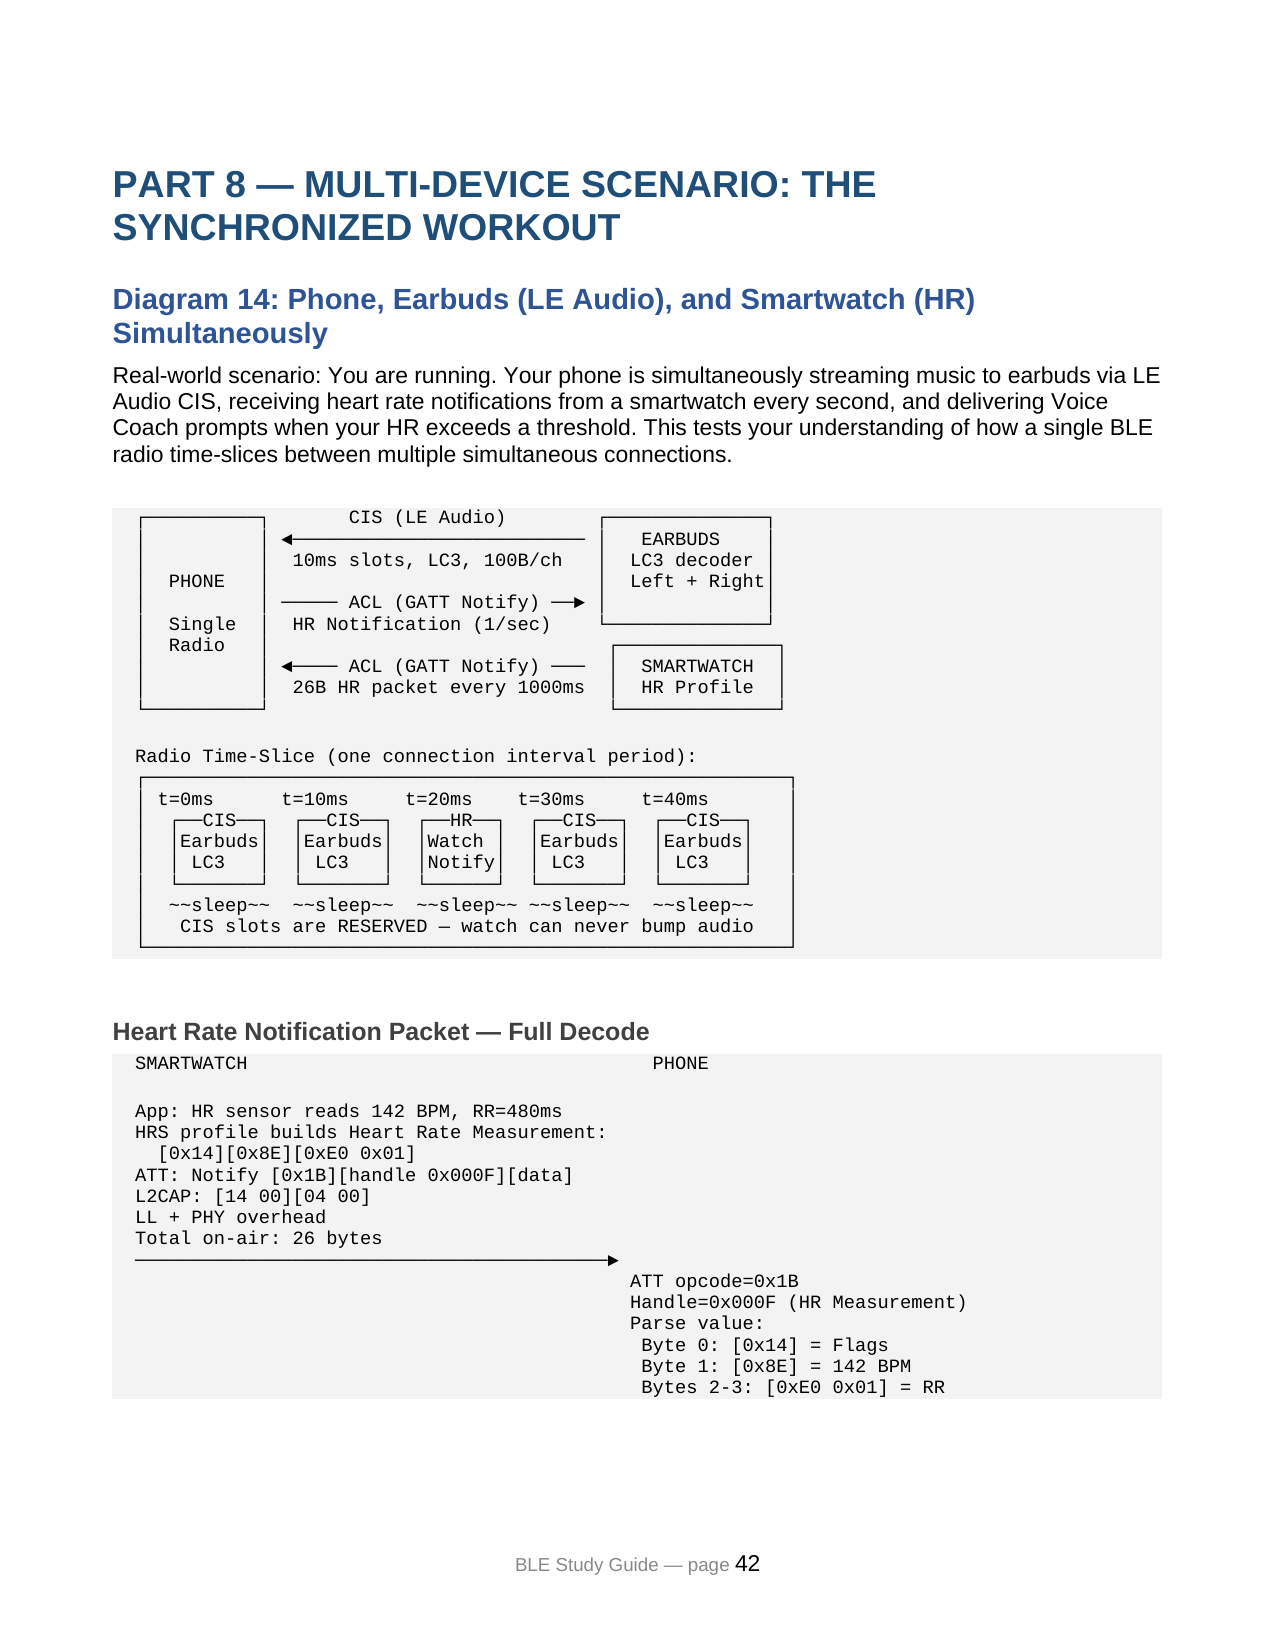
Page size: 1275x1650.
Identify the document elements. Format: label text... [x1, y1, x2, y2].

subtitle PART 8 — MULTI-DEVICE SCENARIO: THE SYNCHRONIZED WORKOUT [112, 162, 1162, 249]
text │ │ LC3 │ │ LC3 │ │Notify│ │ LC3 │ │ LC3 │ │ [422, 853, 500, 874]
text └─────────────────────────────────────────────────────────┘ [112, 938, 1162, 959]
text │ │Earbuds│ │Earbuds│ │Watch │ │Earbuds│ │Earbuds│ │ [534, 832, 623, 853]
text Real-world scenario: You are running. Your phone is simultaneously streaming music to earbuds via LE Audio CIS, receiving heart rate notifications from a smartwatch every second, and delivering Voice Coach prompts when your HR exceeds a threshold. This tests your understanding of how a single BLE radio time-slices between multiple simultaneous connections. [112, 362, 1162, 467]
text │ Radio │ ┌──────────────┐ [264, 636, 1162, 657]
text │ │ 10ms slots, LC3, 100B/ch │ LC3 decoder │ [141, 551, 263, 572]
text │ │ ───── ACL (GATT Notify) ──► │ │ [141, 593, 263, 614]
text │ ┌──CIS──┐ ┌──CIS──┐ ┌──HR──┐ ┌──CIS──┐ ┌──CIS──┐ │ [141, 811, 792, 832]
text SMARTWATCH PHONE [112, 1054, 1162, 1075]
text │ CIS slots are RESERVED — watch can never bump audio │ [141, 917, 792, 938]
text │ └───────┘ └───────┘ └──────┘ └───────┘ └───────┘ │ [141, 874, 792, 896]
text │ │ ◄──── ACL (GATT Notify) ─── │ SMARTWATCH │ [613, 657, 781, 678]
text │ ~~sleep~~ ~~sleep~~ ~~sleep~~ ~~sleep~~ ~~sleep~~ │ [793, 896, 1162, 917]
text ──────────────────────────────────────────► [112, 1250, 1162, 1272]
text LL + PHY overhead [112, 1208, 1162, 1229]
text │ │ ───── ACL (GATT Notify) ──► │ │ [264, 593, 601, 614]
text ATT: Notify [0x1B][handle 0x000F][data] [112, 1165, 1162, 1187]
text │ │ LC3 │ │ LC3 │ │Notify│ │ LC3 │ │ LC3 │ │ [793, 853, 1162, 874]
text │ │ ◄──── ACL (GATT Notify) ─── │ SMARTWATCH │ [782, 657, 1162, 678]
text │ Radio │ ┌──────────────┐ [112, 636, 140, 657]
text Parse value: [112, 1314, 1162, 1335]
text │ PHONE │ │ Left + Right│ [602, 572, 770, 593]
text │ │Earbuds│ │Earbuds│ │Watch │ │Earbuds│ │Earbuds│ │ [174, 832, 263, 853]
text │ │ 26B HR packet every 1000ms │ HR Profile │ [782, 678, 1162, 699]
text │ │ LC3 │ │ LC3 │ │Notify│ │ LC3 │ │ LC3 │ │ [534, 853, 623, 874]
text │ PHONE │ │ Left + Right│ [264, 572, 601, 593]
text Byte 1: [0x8E] = 142 BPM [112, 1357, 1162, 1378]
text │ │ ───── ACL (GATT Notify) ──► │ │ [602, 593, 770, 614]
text │ PHONE │ │ Left + Right│ [141, 572, 263, 593]
text │ Single │ HR Notification (1/sec) └──────────────┘ [141, 614, 263, 636]
text │ │Earbuds│ │Earbuds│ │Watch │ │Earbuds│ │Earbuds│ │ [422, 832, 500, 853]
text │ │Earbuds│ │Earbuds│ │Watch │ │Earbuds│ │Earbuds│ │ [298, 832, 387, 853]
text │ │Earbuds│ │Earbuds│ │Watch │ │Earbuds│ │Earbuds│ │ [793, 832, 1162, 853]
text Bytes 2-3: [0xE0 0x01] = RR [112, 1378, 1162, 1399]
text │ │ ◄────────────────────────── │ EARBUDS │ [602, 529, 770, 551]
text │ CIS slots are RESERVED — watch can never bump audio │ [793, 917, 1162, 938]
text │ │ 26B HR packet every 1000ms │ HR Profile │ [141, 678, 263, 699]
text │ │ LC3 │ │ LC3 │ │Notify│ │ LC3 │ │ LC3 │ │ [298, 853, 387, 874]
text Radio Time-Slice (one connection interval period): [112, 747, 1162, 768]
text │ ┌──CIS──┐ ┌──CIS──┐ ┌──HR──┐ ┌──CIS──┐ ┌──CIS──┐ │ [793, 811, 1162, 832]
text HRS profile builds Heart Rate Measurement: [112, 1123, 1162, 1144]
text │ ~~sleep~~ ~~sleep~~ ~~sleep~~ ~~sleep~~ ~~sleep~~ │ [141, 896, 792, 917]
text │ │ ───── ACL (GATT Notify) ──► │ │ [771, 593, 1162, 614]
subtitle Diagram 14: Phone, Earbuds (LE Audio), and Smartwatch (HR) Simultaneously [112, 282, 1162, 349]
text │ └───────┘ └───────┘ └──────┘ └───────┘ └───────┘ │ [793, 874, 1162, 896]
text │ │ LC3 │ │ LC3 │ │Notify│ │ LC3 │ │ LC3 │ │ [174, 853, 263, 874]
text │ │ LC3 │ │ LC3 │ │Notify│ │ LC3 │ │ LC3 │ │ [748, 853, 792, 874]
text │ │ ◄──── ACL (GATT Notify) ─── │ SMARTWATCH │ [141, 657, 263, 678]
text │ PHONE │ │ Left + Right│ [112, 572, 140, 593]
text ATT opcode=0x1B [112, 1272, 1162, 1293]
text │ t=0ms t=10ms t=20ms t=30ms t=40ms │ [793, 789, 1162, 811]
text ┌──────────┐ CIS (LE Audio) ┌──────────────┐ [112, 508, 1162, 529]
text └──────────┘ └──────────────┘ [112, 699, 1162, 721]
text │ │ ◄──── ACL (GATT Notify) ─── │ SMARTWATCH │ [264, 657, 612, 678]
text │ Single │ HR Notification (1/sec) └──────────────┘ [264, 614, 1162, 636]
text │ Radio │ ┌──────────────┐ [141, 636, 263, 657]
text │ │ ◄────────────────────────── │ EARBUDS │ [264, 529, 601, 551]
text Byte 0: [0x14] = Flags [112, 1335, 1162, 1357]
text Total on-air: 26 bytes [112, 1229, 1162, 1250]
text [0x14][0x8E][0xE0 0x01] [112, 1144, 1162, 1165]
subtitle Heart Rate Notification Packet — Full Decode [112, 1017, 1162, 1046]
text ┌─────────────────────────────────────────────────────────┐ [112, 768, 1162, 789]
text App: HR sensor reads 142 BPM, RR=480ms [112, 1102, 1162, 1123]
text │ │ 10ms slots, LC3, 100B/ch │ LC3 decoder │ [602, 551, 770, 572]
text Handle=0x000F (HR Measurement) [112, 1293, 1162, 1314]
text │ │ 26B HR packet every 1000ms │ HR Profile │ [264, 678, 612, 699]
text │ │ 10ms slots, LC3, 100B/ch │ LC3 decoder │ [264, 551, 601, 572]
text │ │Earbuds│ │Earbuds│ │Watch │ │Earbuds│ │Earbuds│ │ [658, 832, 747, 853]
text │ │ 26B HR packet every 1000ms │ HR Profile │ [613, 678, 781, 699]
text │ │ 10ms slots, LC3, 100B/ch │ LC3 decoder │ [771, 551, 1162, 572]
text │ PHONE │ │ Left + Right│ [771, 572, 1162, 593]
text │ │ ◄────────────────────────── │ EARBUDS │ [771, 529, 1162, 551]
text │ │ ◄────────────────────────── │ EARBUDS │ [141, 529, 263, 551]
text │ │ LC3 │ │ LC3 │ │Notify│ │ LC3 │ │ LC3 │ │ [658, 853, 747, 874]
text L2CAP: [14 00][04 00] [112, 1187, 1162, 1208]
text │ t=0ms t=10ms t=20ms t=30ms t=40ms │ [141, 789, 792, 811]
